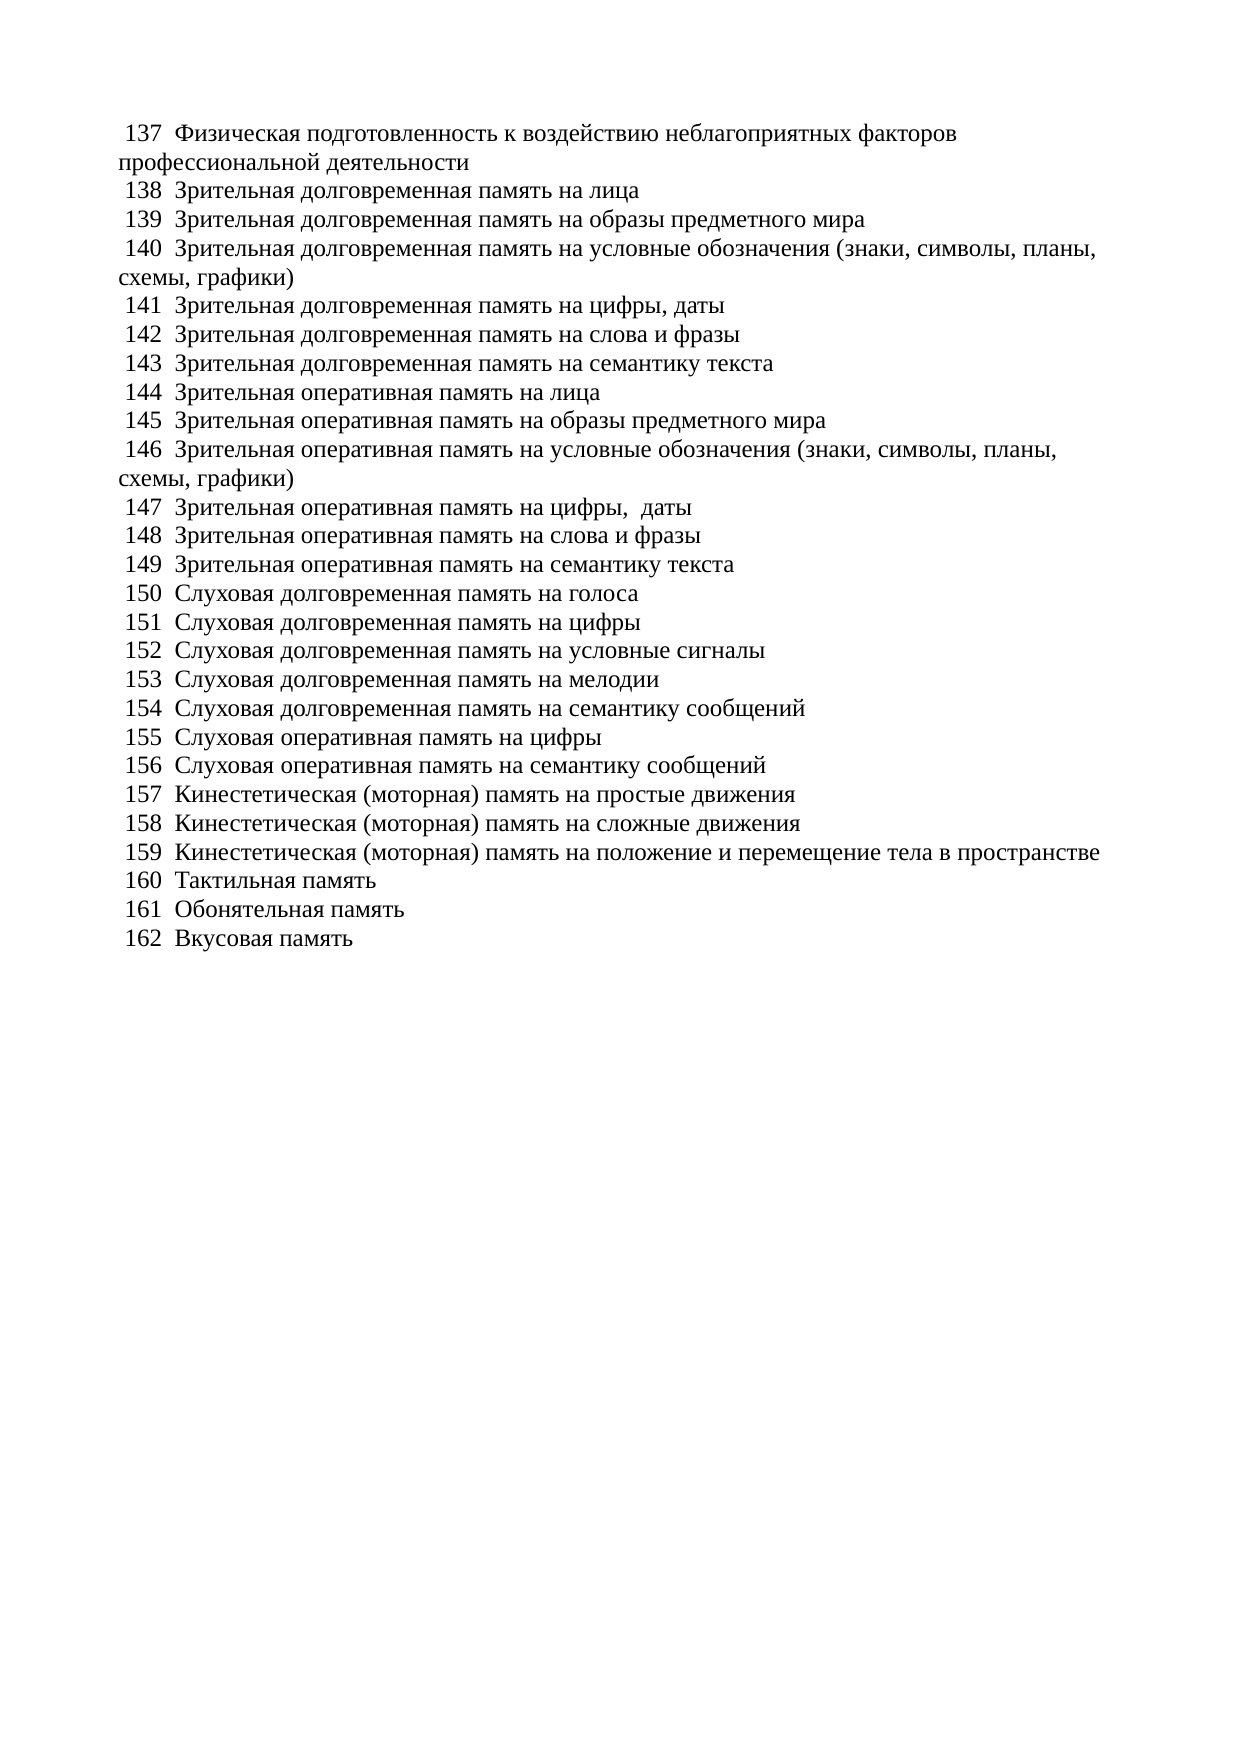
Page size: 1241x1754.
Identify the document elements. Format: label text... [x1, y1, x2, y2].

text 156 Слуховая оперативная память на семантику сообщений [118, 751, 1122, 779]
text 153 Слуховая долговременная память на мелодии [118, 664, 1122, 693]
text 141 Зрительная долговременная память на цифры, даты [118, 291, 1122, 319]
text 150 Слуховая долговременная память на голоса [118, 578, 1122, 607]
text 161 Обонятельная память [118, 894, 1122, 923]
text 148 Зрительная оперативная память на слова и фразы [118, 521, 1122, 549]
text 159 Кинестетическая (моторная) память на положение и перемещение тела в пространстве [118, 837, 1122, 866]
text 143 Зрительная долговременная память на семантику текста [118, 348, 1122, 377]
text 147 Зрительная оперативная память на цифры, даты [118, 492, 1122, 521]
text 149 Зрительная оперативная память на семантику текста [118, 549, 1122, 578]
text 154 Слуховая долговременная память на семантику сообщений [118, 693, 1122, 722]
text 146 Зрительная оперативная память на условные обозначения (знаки, символы, планы, схемы, графики) [118, 434, 1122, 492]
text 155 Слуховая оперативная память на цифры [118, 722, 1122, 751]
text 144 Зрительная оперативная память на лица [118, 377, 1122, 406]
text 160 Тактильная память [118, 866, 1122, 894]
text 142 Зрительная долговременная память на слова и фразы [118, 319, 1122, 348]
text 162 Вкусовая память [118, 923, 1122, 952]
text 145 Зрительная оперативная память на образы предметного мира [118, 406, 1122, 434]
text 137 Физическая подготовленность к воздействию неблагоприятных факторов профессиональной деятельности [118, 118, 1122, 176]
text 158 Кинестетическая (моторная) память на сложные движения [118, 808, 1122, 837]
text 157 Кинестетическая (моторная) память на простые движения [118, 779, 1122, 808]
text 151 Слуховая долговременная память на цифры [118, 607, 1122, 636]
text 138 Зрительная долговременная память на лица [118, 176, 1122, 204]
text 152 Слуховая долговременная память на условные сигналы [118, 636, 1122, 664]
text 140 Зрительная долговременная память на условные обозначения (знаки, символы, планы, схемы, графики) [118, 233, 1122, 291]
text 139 Зрительная долговременная память на образы предметного мира [118, 204, 1122, 233]
